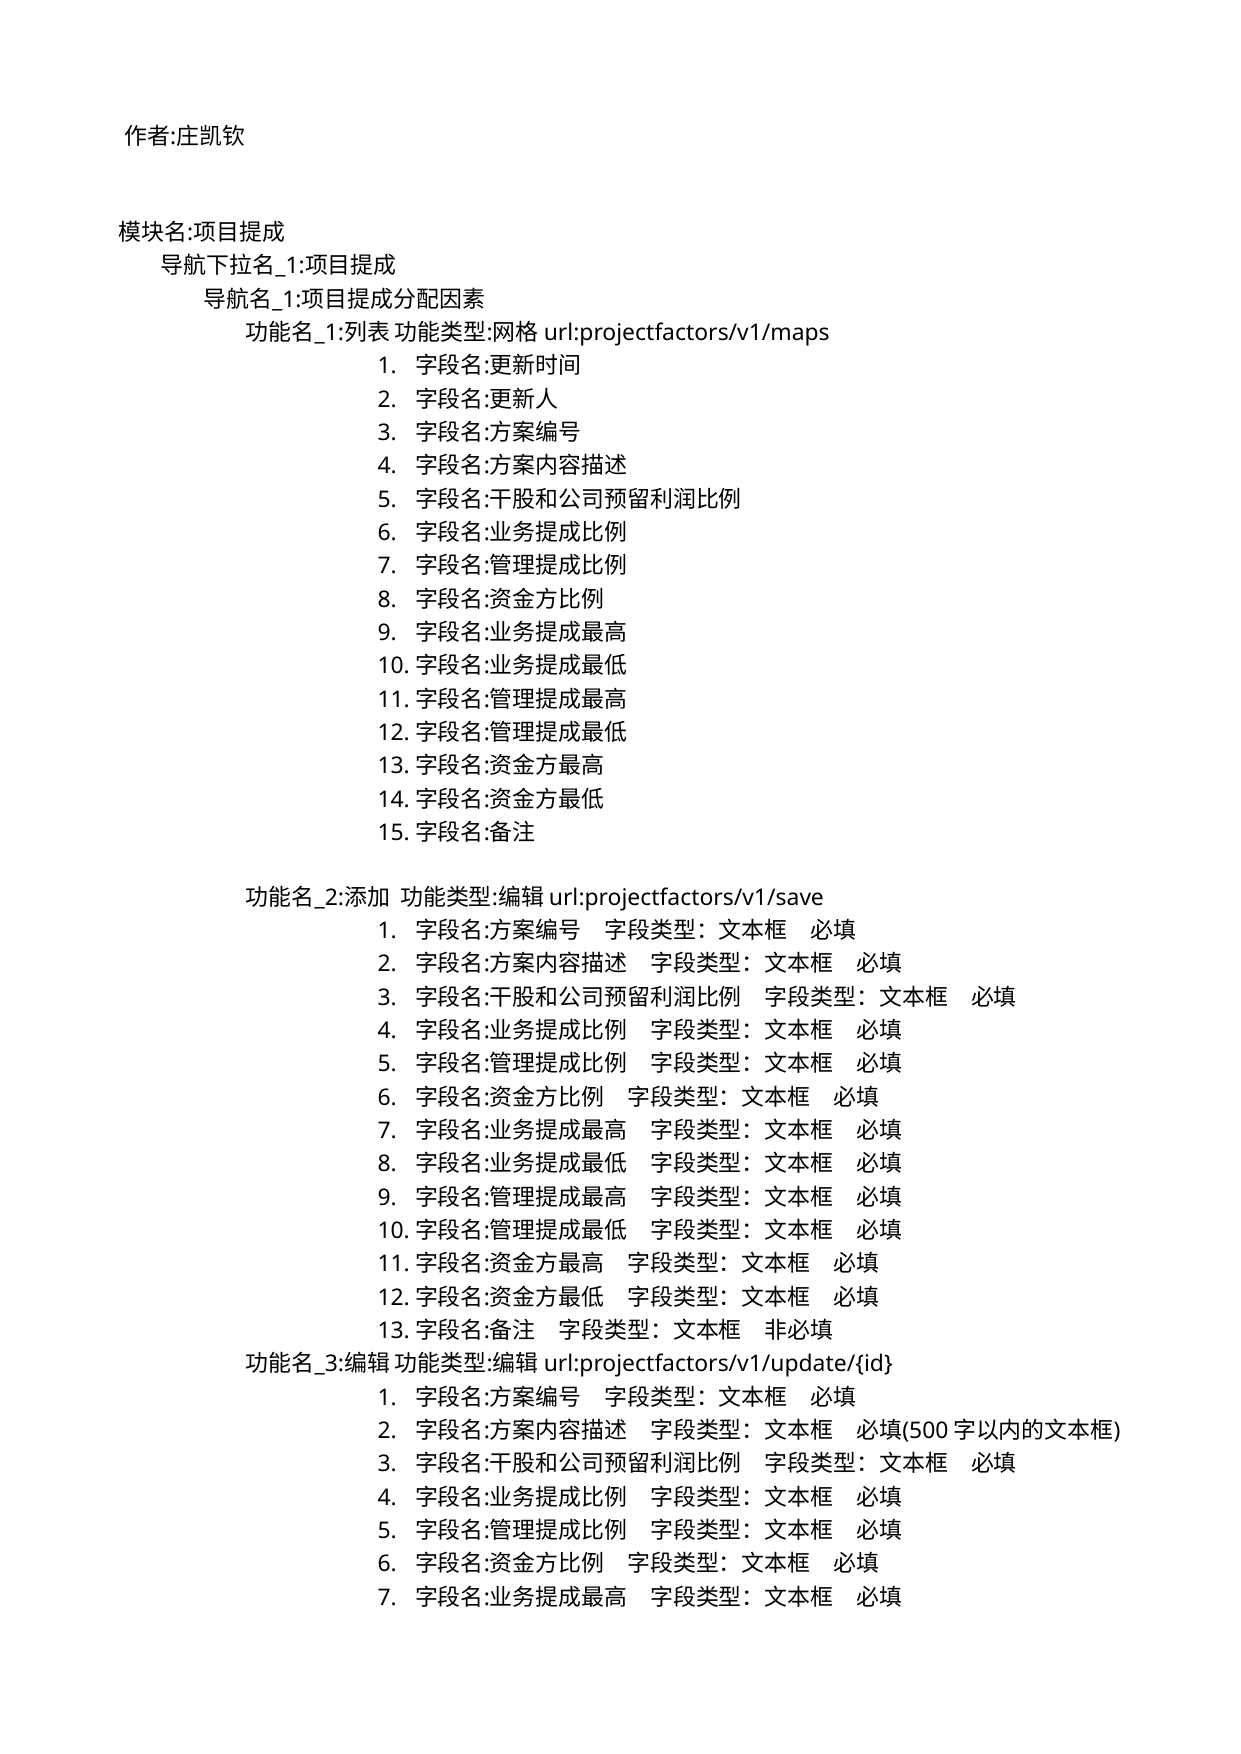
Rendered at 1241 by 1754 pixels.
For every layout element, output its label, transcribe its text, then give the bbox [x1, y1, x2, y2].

list 字段名:资金方最低 字段类型：文本框 必填 [377, 1278, 1122, 1312]
list 字段名:更新时间 [377, 347, 1122, 381]
text 功能名_3:编辑 功能类型:编辑 url:projectfactors/v1/update/{id} [118, 1345, 1122, 1378]
list 字段名:管理提成最低 字段类型：文本框 必填 [377, 1212, 1122, 1245]
list 字段名:业务提成最高 字段类型：文本框 必填 [377, 1112, 1122, 1145]
list 字段名:业务提成最低 字段类型：文本框 必填 [377, 1145, 1122, 1178]
text 功能名_2:添加 功能类型:编辑 url:projectfactors/v1/save [118, 878, 1122, 912]
list 字段名:业务提成比例 字段类型：文本框 必填 [377, 1012, 1122, 1045]
list 字段名:业务提成最低 [377, 647, 1122, 681]
text 功能名_1:列表 功能类型:网格 url:projectfactors/v1/maps [118, 314, 1122, 347]
list 字段名:管理提成最高 [377, 681, 1122, 714]
list 字段名:方案编号 [377, 414, 1122, 447]
text 导航下拉名_1:项目提成 [118, 247, 1122, 281]
list 字段名:资金方最高 字段类型：文本框 必填 [377, 1245, 1122, 1278]
list 字段名:管理提成比例 [377, 547, 1122, 581]
list 字段名:方案内容描述 字段类型：文本框 必填 [377, 945, 1122, 978]
list 字段名:备注 字段类型：文本框 非必填 [377, 1312, 1122, 1345]
text 作者:庄凯钦 [118, 118, 1122, 151]
list 字段名:更新人 [377, 381, 1122, 414]
list 字段名:干股和公司预留利润比例 字段类型：文本框 必填 [377, 978, 1122, 1012]
list 字段名:管理提成比例 字段类型：文本框 必填 [377, 1045, 1122, 1078]
list 字段名:管理提成最低 [377, 714, 1122, 747]
list 字段名:资金方比例 字段类型：文本框 必填 [377, 1545, 1122, 1578]
list 字段名:业务提成比例 字段类型：文本框 必填 [377, 1478, 1122, 1512]
text 导航名_1:项目提成分配因素 [118, 281, 1122, 314]
list 字段名:业务提成最高 字段类型：文本框 必填 [377, 1578, 1122, 1612]
list 字段名:管理提成最高 字段类型：文本框 必填 [377, 1178, 1122, 1212]
list 字段名:干股和公司预留利润比例 字段类型：文本框 必填 [377, 1445, 1122, 1478]
list 字段名:方案内容描述 [377, 447, 1122, 481]
list 字段名:业务提成最高 [377, 614, 1122, 647]
list 字段名:资金方最低 [377, 781, 1122, 814]
list 字段名:方案编号 字段类型：文本框 必填 [377, 1378, 1122, 1412]
list 字段名:管理提成比例 字段类型：文本框 必填 [377, 1512, 1122, 1545]
list 字段名:备注 [377, 814, 1122, 847]
text 模块名:项目提成 [118, 214, 1122, 247]
list 字段名:资金方最高 [377, 747, 1122, 781]
list 字段名:方案编号 字段类型：文本框 必填 [377, 912, 1122, 945]
list 字段名:方案内容描述 字段类型：文本框 必填(500字以内的文本框) [377, 1412, 1122, 1445]
list 字段名:业务提成比例 [377, 514, 1122, 547]
list 字段名:资金方比例 字段类型：文本框 必填 [377, 1078, 1122, 1112]
list 字段名:干股和公司预留利润比例 [377, 481, 1122, 514]
list 字段名:资金方比例 [377, 581, 1122, 614]
